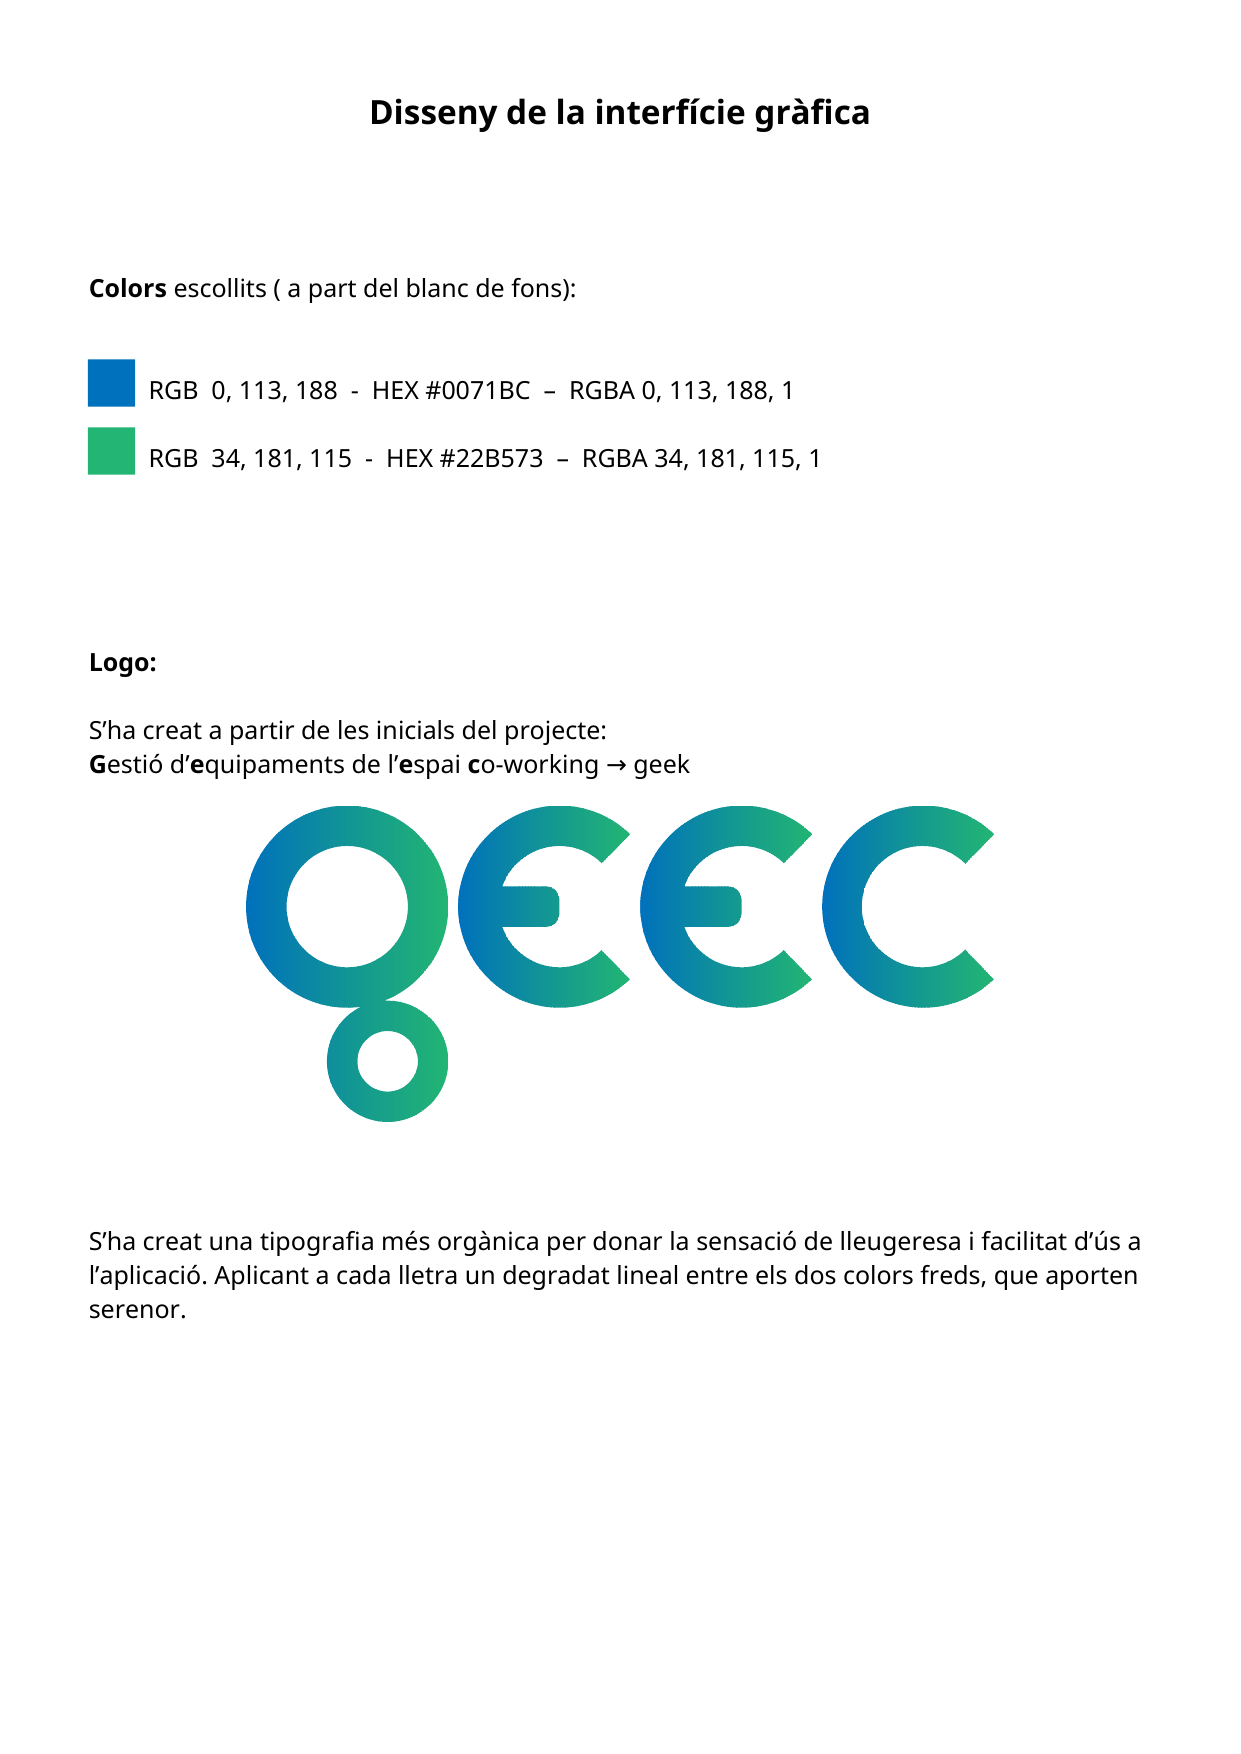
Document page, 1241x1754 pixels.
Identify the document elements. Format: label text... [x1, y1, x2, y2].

text S’ha creat a partir de les inicials del projecte: [88, 713, 1152, 747]
text RGB 0, 113, 188 - HEX #0071BC – RGBA 0, 113, 188, 1 [136, 372, 1152, 406]
text RGB 34, 181, 115 - HEX #22B573 – RGBA 34, 181, 115, 1 [136, 441, 1152, 474]
text Colors escollits ( a part del blanc de fons): [88, 270, 1152, 304]
text S’ha creat una tipografia més orgànica per donar la sensació de lleugeresa i facilitat d’ús a l’aplicació. Aplicant a cada lletra un degradat lineal entre els dos colors freds, que aporten serenor. [88, 1224, 1152, 1326]
text Gestió d’equipaments de l’espai co-working → geek [88, 747, 1152, 781]
text Disseny de la interfície gràfica [88, 88, 1152, 134]
text Logo: [88, 645, 1152, 679]
